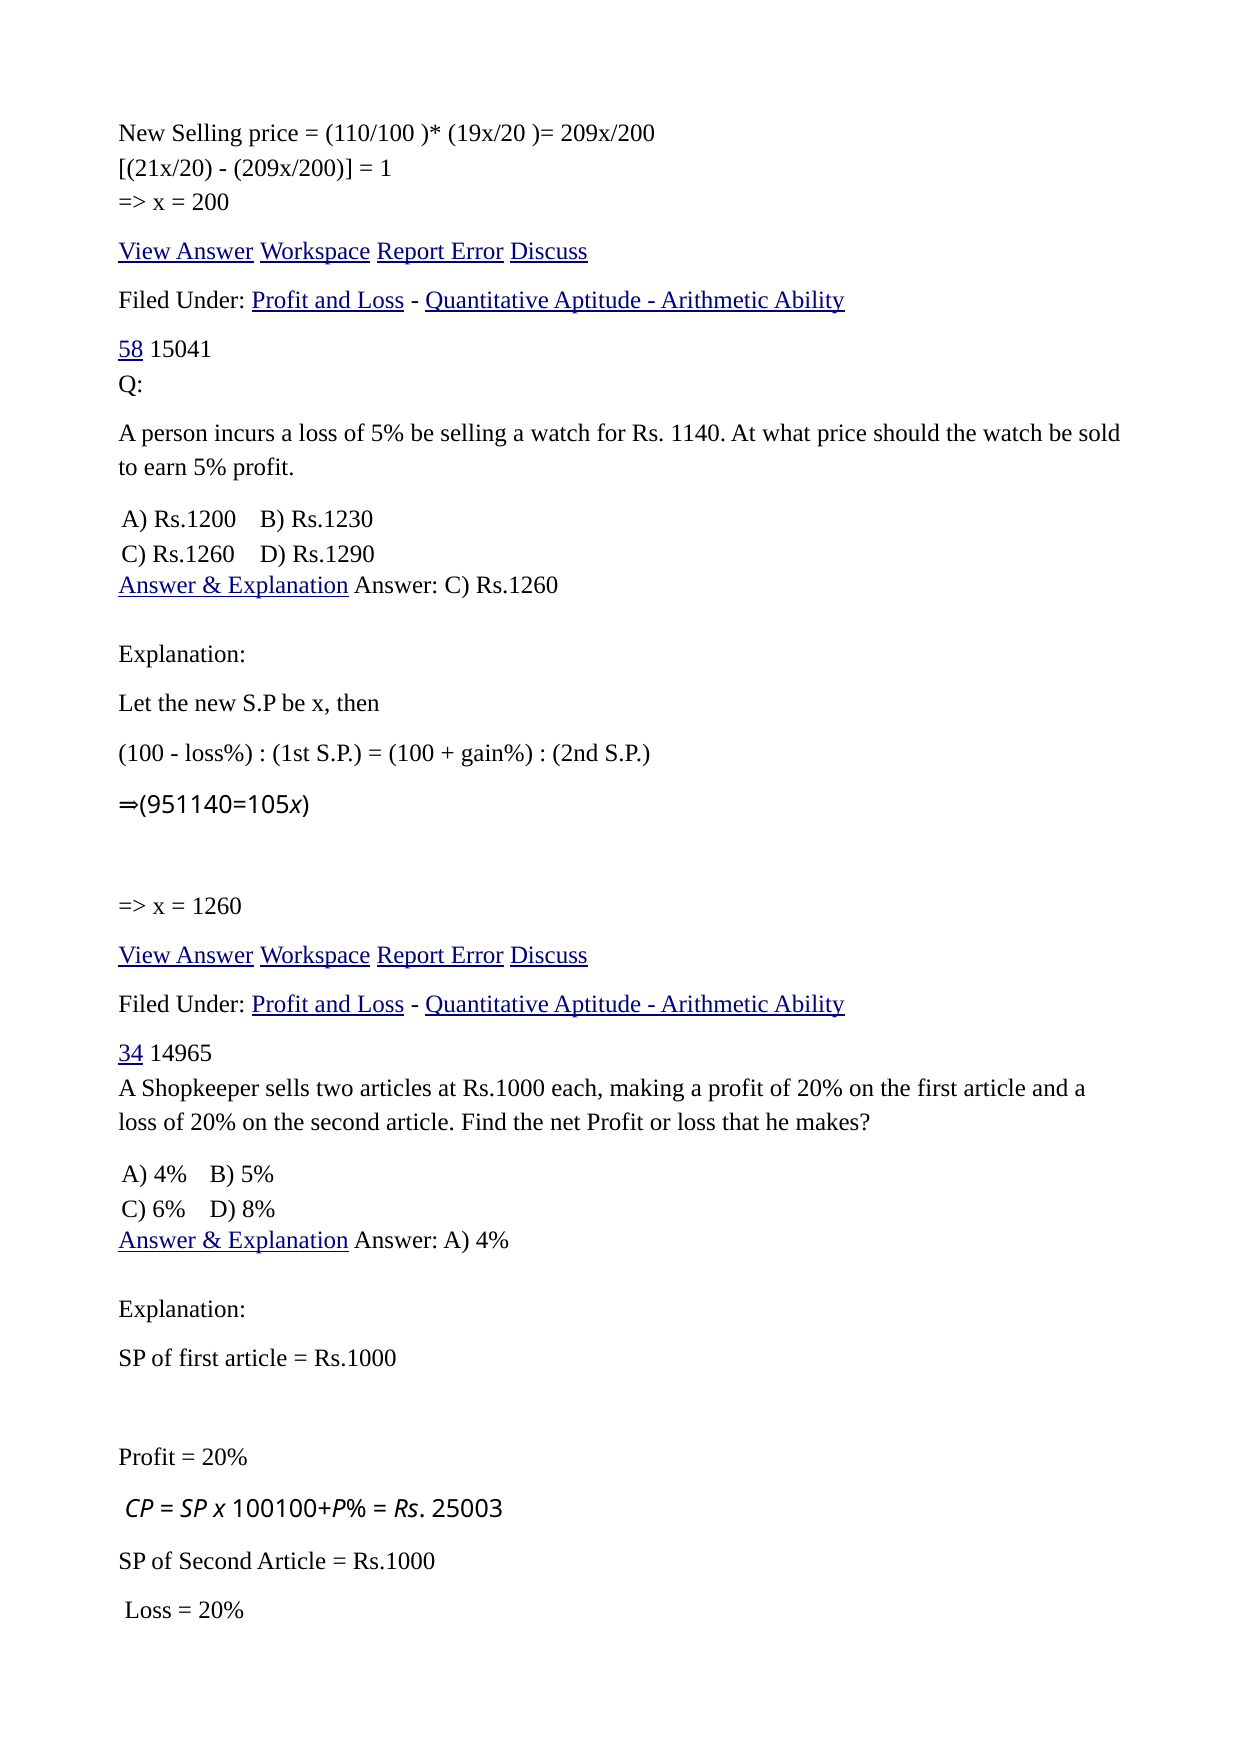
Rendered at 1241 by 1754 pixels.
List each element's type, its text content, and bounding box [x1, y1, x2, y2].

text => x = 1260 [118, 891, 1122, 920]
text SP of first article = Rs.1000 [118, 1343, 1122, 1372]
text View Answer Workspace Report Error Discuss [118, 940, 1122, 969]
table_header B) Rs.1230 [257, 501, 395, 536]
text CP = SP x 100100+P% = Rs. 25003 [118, 1491, 1122, 1525]
table_cell C) 6% [118, 1191, 206, 1226]
text New Selling price = (110/100 )* (19x/20 )= 209x/200 [(21x/20) - (209x/200)] = 1 => x = 200 [118, 118, 1122, 216]
text Let the new S.P be x, then [118, 688, 1122, 717]
text Filed Under: Profit and Loss - Quantitative Aptitude - Arithmetic Ability [118, 285, 1122, 314]
text SP of Second Article = Rs.1000 [118, 1546, 1122, 1575]
text Answer & Explanation Answer: C) Rs.1260 Explanation: [118, 571, 1122, 668]
text A Shopkeeper sells two articles at Rs.1000 each, making a profit of 20% on the first article and a loss of 20% on the second article. Find the net Profit or loss that he makes? [118, 1073, 1122, 1136]
table_header A) Rs.1200 [118, 501, 257, 536]
text Filed Under: Profit and Loss - Quantitative Aptitude - Arithmetic Ability [118, 989, 1122, 1018]
text (100 - loss%) : (1st S.P.) = (100 + gain%) : (2nd S.P.) [118, 738, 1122, 766]
text Answer & Explanation Answer: A) 4% Explanation: [118, 1226, 1122, 1323]
text Q: [118, 369, 1122, 397]
text Profit = 20% [118, 1442, 1122, 1470]
text ⇒(951140=105x) [118, 787, 1122, 821]
text A person incurs a loss of 5% be selling a watch for Rs. 1140. At what price should the watch be sold to earn 5% profit. [118, 418, 1122, 481]
table_cell D) 8% [206, 1191, 294, 1226]
table_cell C) Rs.1260 [118, 536, 257, 571]
table_header A) 4% [118, 1156, 206, 1191]
table_cell D) Rs.1290 [257, 536, 395, 571]
text View Answer Workspace Report Error Discuss [118, 236, 1122, 265]
text Loss = 20% [118, 1595, 1122, 1624]
table_header B) 5% [206, 1156, 294, 1191]
text 34 14965 [118, 1038, 1122, 1067]
text 58 15041 [118, 334, 1122, 363]
